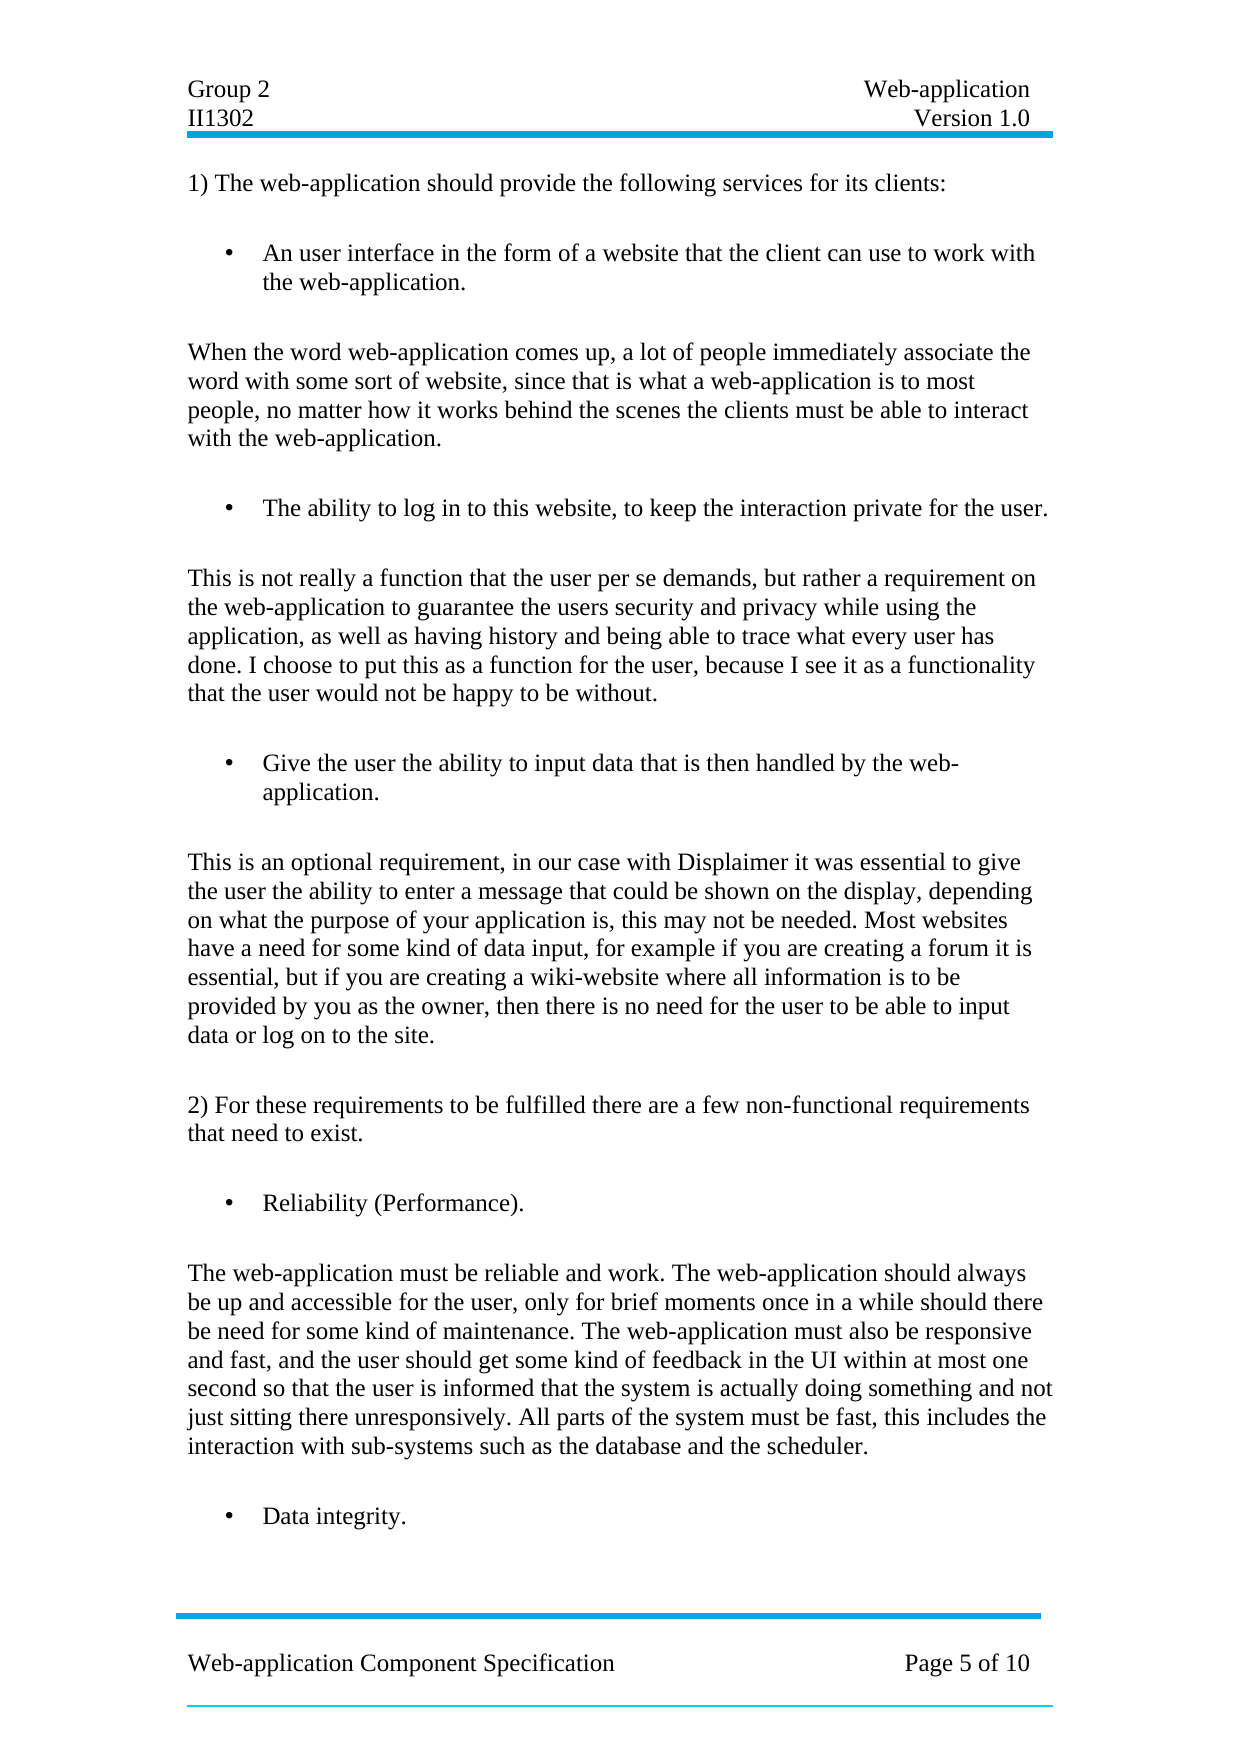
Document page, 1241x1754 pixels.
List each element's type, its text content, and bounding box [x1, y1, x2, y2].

text This is an optional requirement, in our case with Displaimer it was essential to give the user the ability to enter a message that could be shown on the display, depending on what the purpose of your application is, this may not be needed. Most websites have a need for some kind of data input, for example if you are creating a forum it is essential, but if you are creating a wiki-website where all information is to be provided by you as the owner, then there is no need for the user to be able to input data or log on to the site. [187, 847, 1053, 1048]
list Data integrity. [225, 1501, 1053, 1530]
list The ability to log in to this website, to keep the interaction private for the user. [225, 493, 1053, 522]
text This is not really a function that the user per se demands, but rather a requirement on the web-application to guarantee the users security and privacy while using the application, as well as having history and being able to trace what every user has done. I choose to put this as a function for the user, because I see it as a functionality that the user would not be happy to be without. [187, 563, 1053, 707]
list Reliability (Performance). [225, 1188, 1053, 1217]
text 1) The web-application should provide the following services for its clients: [187, 168, 1053, 197]
list Give the user the ability to input data that is then handled by the web-application. [225, 748, 1053, 806]
text When the word web-application comes up, a lot of people immediately associate the word with some sort of website, since that is what a web-application is to most people, no matter how it works behind the scenes the clients must be able to interact with the web-application. [187, 337, 1053, 452]
text The web-application must be reliable and work. The web-application should always be up and accessible for the user, only for brief moments once in a while should there be need for some kind of maintenance. The web-application must also be responsive and fast, and the user should get some kind of feedback in the UI within at most one second so that the user is informed that the system is actually doing something and not just sitting there unresponsively. All parts of the system must be fast, this includes the interaction with sub-systems such as the database and the scheduler. [187, 1258, 1053, 1460]
list An user interface in the form of a website that the client can use to work with the web-application. [225, 238, 1053, 296]
text 2) For these requirements to be fulfilled there are a few non-functional requirements that need to exist. [187, 1090, 1053, 1147]
